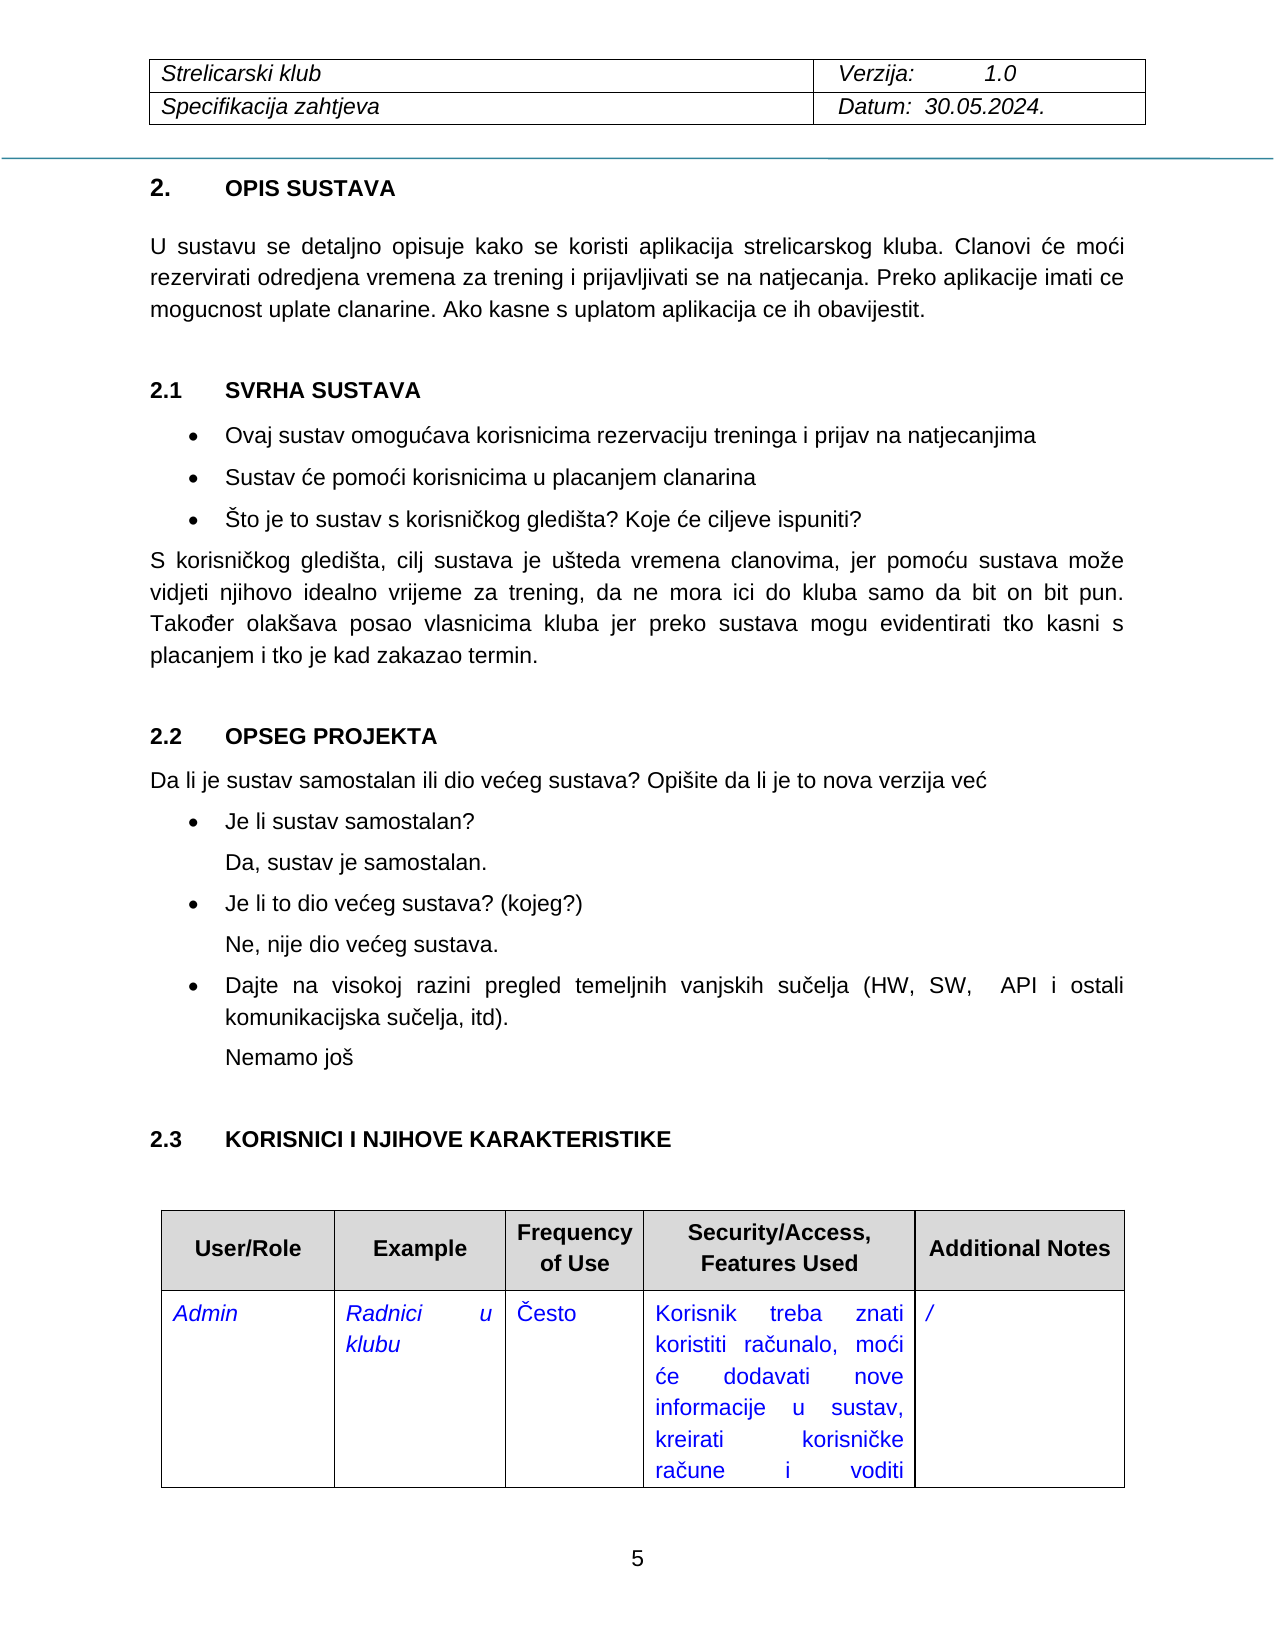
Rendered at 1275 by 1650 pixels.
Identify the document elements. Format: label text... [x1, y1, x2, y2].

list Ovaj sustav omogućava korisnicima rezervaciju treninga i prijav na natjecanjima [187, 421, 1125, 449]
text Ne, nije dio većeg sustava. [225, 931, 1125, 957]
subtitle Opis SUSTAVA [150, 173, 1125, 202]
table_cell Admin [162, 1291, 334, 1487]
list Dajte na visokoj razini pregled temeljnih vanjskih sučelja (HW, SW, API i ostali komunikacijska sučelja, itd). [187, 971, 1125, 1030]
table_cell Radnici u klubu [335, 1291, 505, 1487]
table_cell / [916, 1291, 1124, 1487]
table_header Example [335, 1211, 505, 1290]
list Je li sustav samostalan? [187, 807, 1125, 835]
subtitle Svrha SUSTAVA [150, 377, 1125, 404]
text U sustavu se detaljno opisuje kako se koristi aplikacija strelicarskog kluba. Clanovi će moći rezervirati odredjena vremena za trening i prijavljivati se na natjecanja. Preko aplikacije imati ce mogucnost uplate clanarine. Ako kasne s uplatom aplikacija ce ih obavijestit. [150, 233, 1125, 322]
text S korisničkog gledišta, cilj sustava je ušteda vremena clanovima, jer pomoću sustava može vidjeti njihovo idealno vrijeme za trening, da ne mora ici do kluba samo da bit on bit pun. Također olakšava posao vlasnicima kluba jer preko sustava mogu evidentirati tko kasni s placanjem i tko je kad zakazao termin. [150, 547, 1125, 668]
table_header User/Role [162, 1211, 334, 1290]
subtitle Korisnici i njihove karakteristike [150, 1126, 1125, 1152]
table_header Security/Access, Features Used [644, 1211, 914, 1290]
list Sustav će pomoći korisnicima u placanjem clanarina [187, 463, 1125, 491]
text Nemamo još [225, 1044, 1125, 1070]
table_header Frequency of Use [506, 1211, 643, 1290]
table_cell Često [506, 1291, 643, 1487]
list Što je to sustav s korisničkog gledišta? Koje će ciljeve ispuniti? [187, 505, 1125, 533]
subtitle OPSEG PROJEKTA [150, 723, 1125, 750]
text Da, sustav je samostalan. [225, 849, 1125, 876]
table_cell Korisnik treba znati koristiti računalo, moći će dodavati nove informacije u sustav, kreirati korisničke račune i voditi [644, 1291, 914, 1487]
text Da li je sustav samostalan ili dio većeg sustava? Opišite da li je to nova verzija već [150, 767, 1125, 794]
list Je li to dio većeg sustava? (kojeg?) [187, 889, 1125, 917]
table_header Additional Notes [916, 1211, 1124, 1290]
